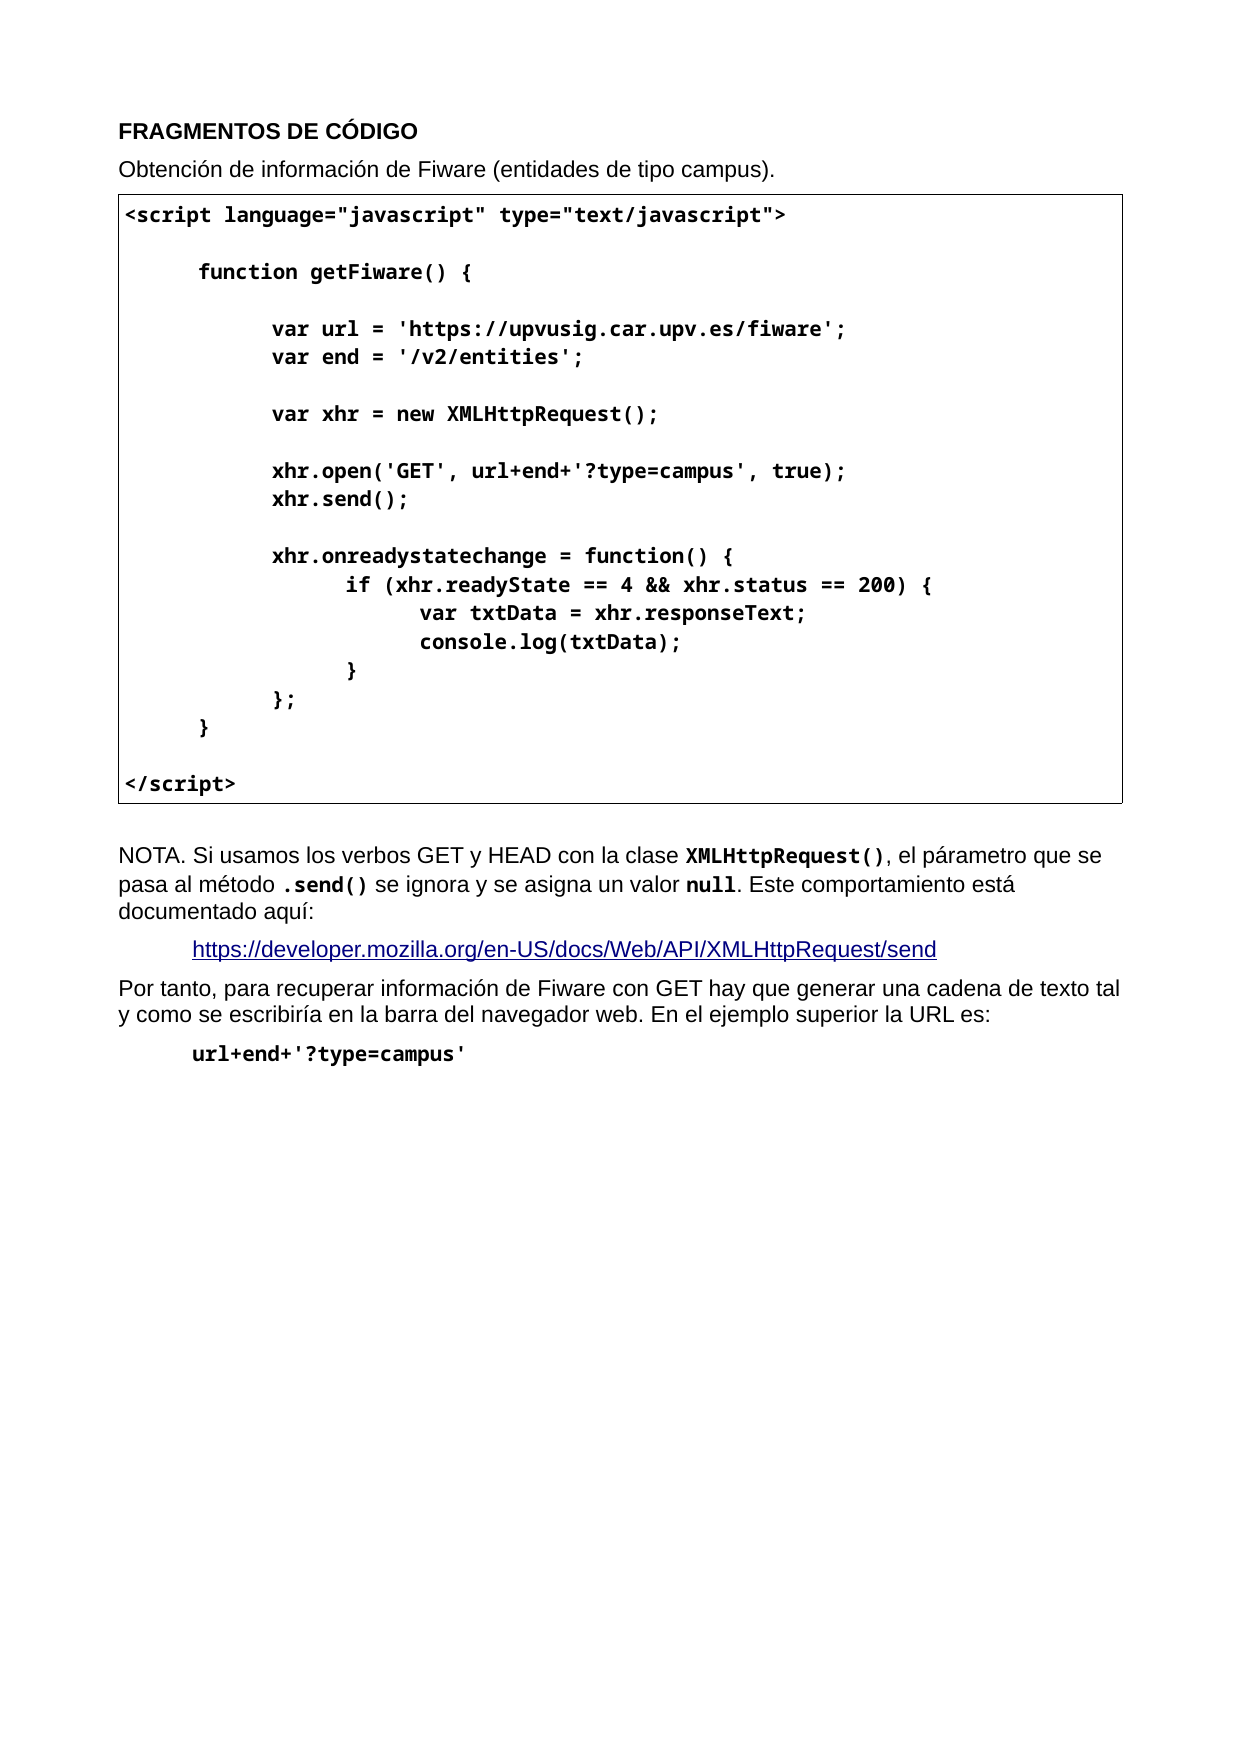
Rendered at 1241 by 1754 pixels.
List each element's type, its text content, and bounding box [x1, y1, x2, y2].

text url+end+'?type=campus' [192, 1039, 1122, 1067]
text FRAGMENTOS DE CÓDIGO [118, 118, 1122, 144]
text Por tanto, para recuperar información de Fiware con GET hay que generar una cadena de texto tal y como se escribiría en la barra del navegador web. En el ejemplo superior la URL es: [118, 974, 1122, 1027]
text Obtención de información de Fiware (entidades de tipo campus). [118, 156, 1122, 183]
text https://developer.mozilla.org/en-US/docs/Web/API/XMLHttpRequest/send [192, 936, 1122, 963]
table_header <script language="javascript" type="text/javascript"> function getFiware() { var url = 'https://upvusig.car.upv.es/fiware'; var end = '/v2/entities'; var xhr = new XMLHttpRequest(); xhr.open('GET', url+end+'?type=campus', true); xhr.send(); xhr.onreadystatechange = function() { if (xhr.readyState == 4 && xhr.status == 200) { var txtData = xhr.responseText; console.log(txtData); } }; } </script> [119, 195, 1122, 803]
text NOTA. Si usamos los verbos GET y HEAD con la clase XMLHttpRequest(), el párametro que se pasa al método .send() se ignora y se asigna un valor null. Este comportamiento está documentado aquí: [118, 841, 1122, 924]
